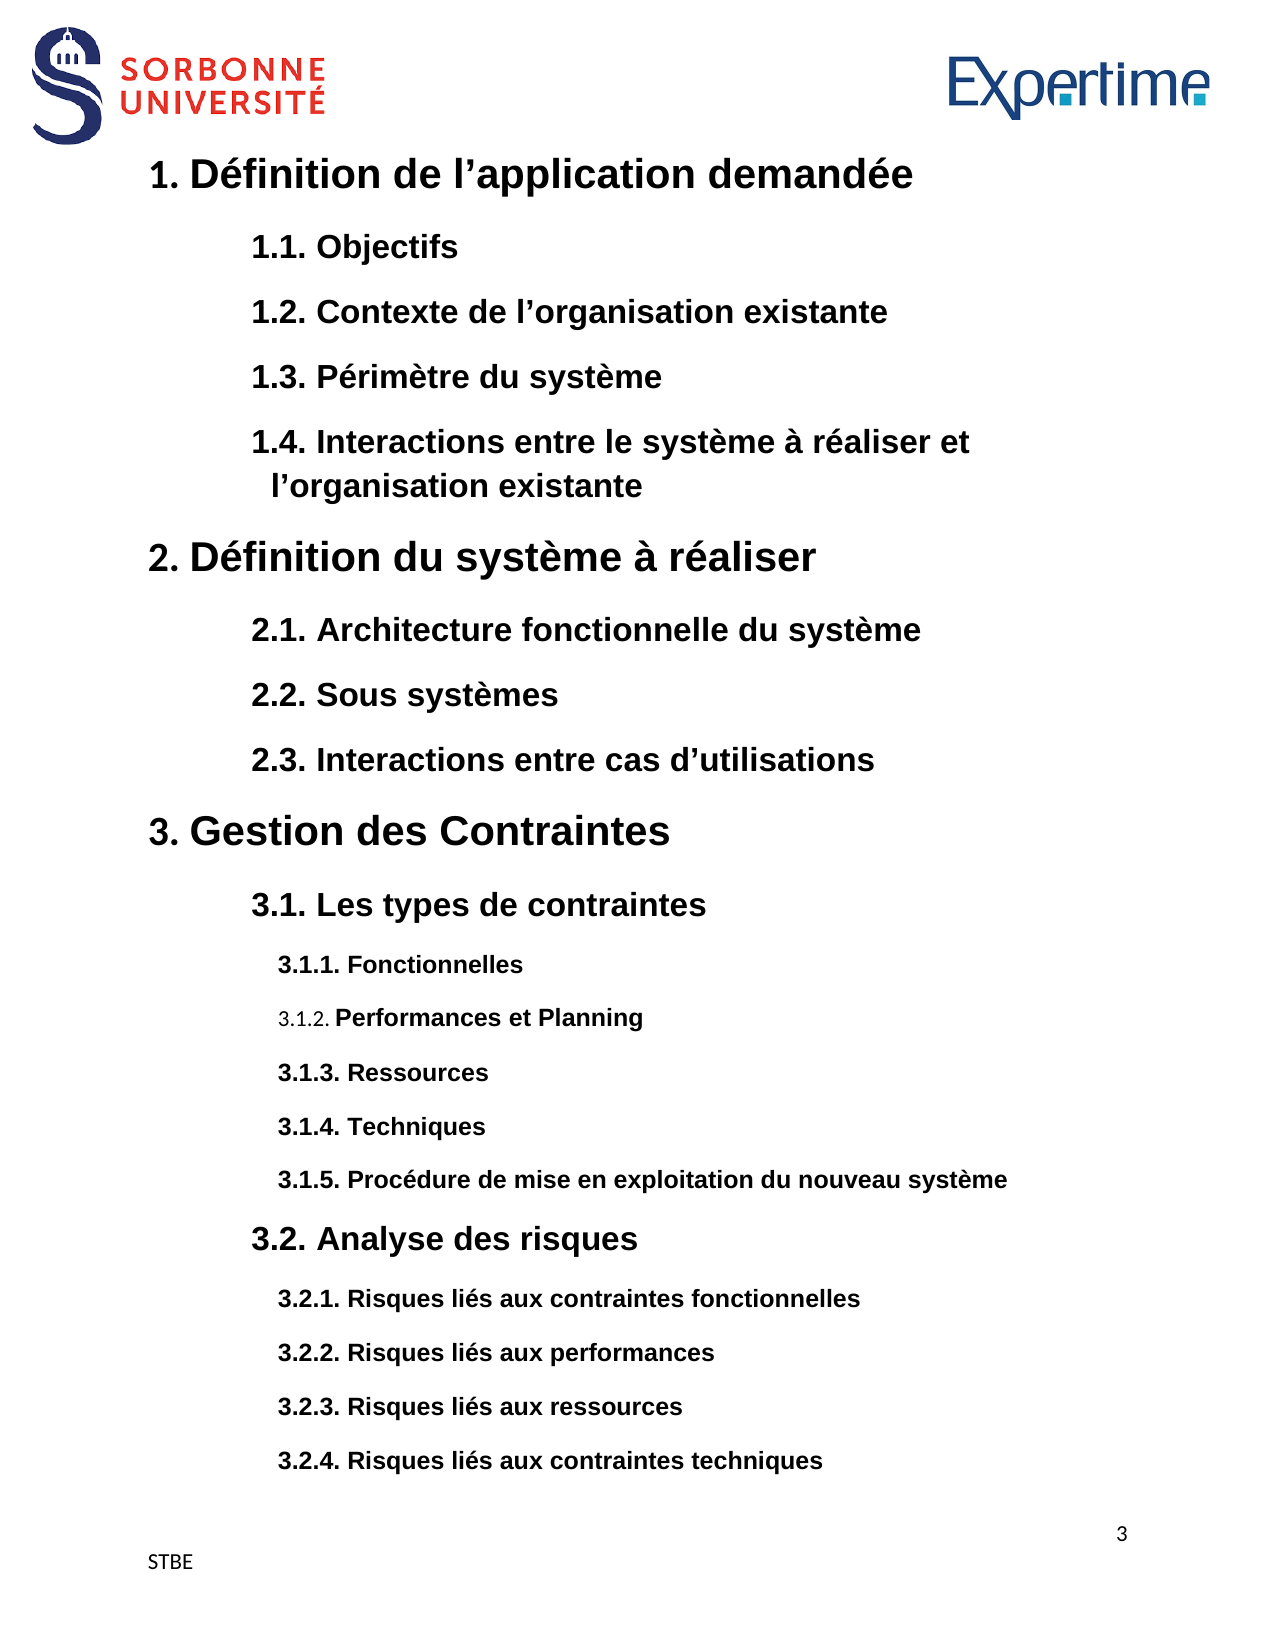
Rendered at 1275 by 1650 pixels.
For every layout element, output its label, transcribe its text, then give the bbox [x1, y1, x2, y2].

list Risques liés aux ressources [278, 1392, 1127, 1421]
list Performances et Planning [278, 1003, 1127, 1033]
list Procédure de mise en exploitation du nouveau système [278, 1166, 1127, 1194]
list Architecture fonctionnelle du système [251, 610, 1127, 649]
list Risques liés aux performances [278, 1338, 1127, 1367]
list Interactions entre cas d’utilisations [251, 740, 1127, 779]
picture [945, 52, 1210, 120]
list Analyse des risques [251, 1219, 1127, 1258]
list Définition de l’application demandée [148, 148, 1127, 198]
list Les types de contraintes [251, 884, 1127, 923]
list Objectifs [251, 227, 1127, 265]
list Contexte de l’organisation existante [251, 292, 1127, 330]
list Risques liés aux contraintes fonctionnelles [278, 1284, 1127, 1313]
list Gestion des Contraintes [148, 805, 1127, 856]
list Sous systèmes [251, 675, 1127, 714]
list Définition du système à réaliser [148, 531, 1127, 582]
list Interactions entre le système à réaliser et l’organisation existante [251, 422, 1127, 504]
list Périmètre du système [251, 357, 1127, 395]
list Ressources [278, 1058, 1127, 1087]
list Techniques [278, 1112, 1127, 1140]
list Fonctionnelles [278, 949, 1127, 978]
picture [31, 26, 325, 145]
list Risques liés aux contraintes techniques [278, 1446, 1127, 1475]
